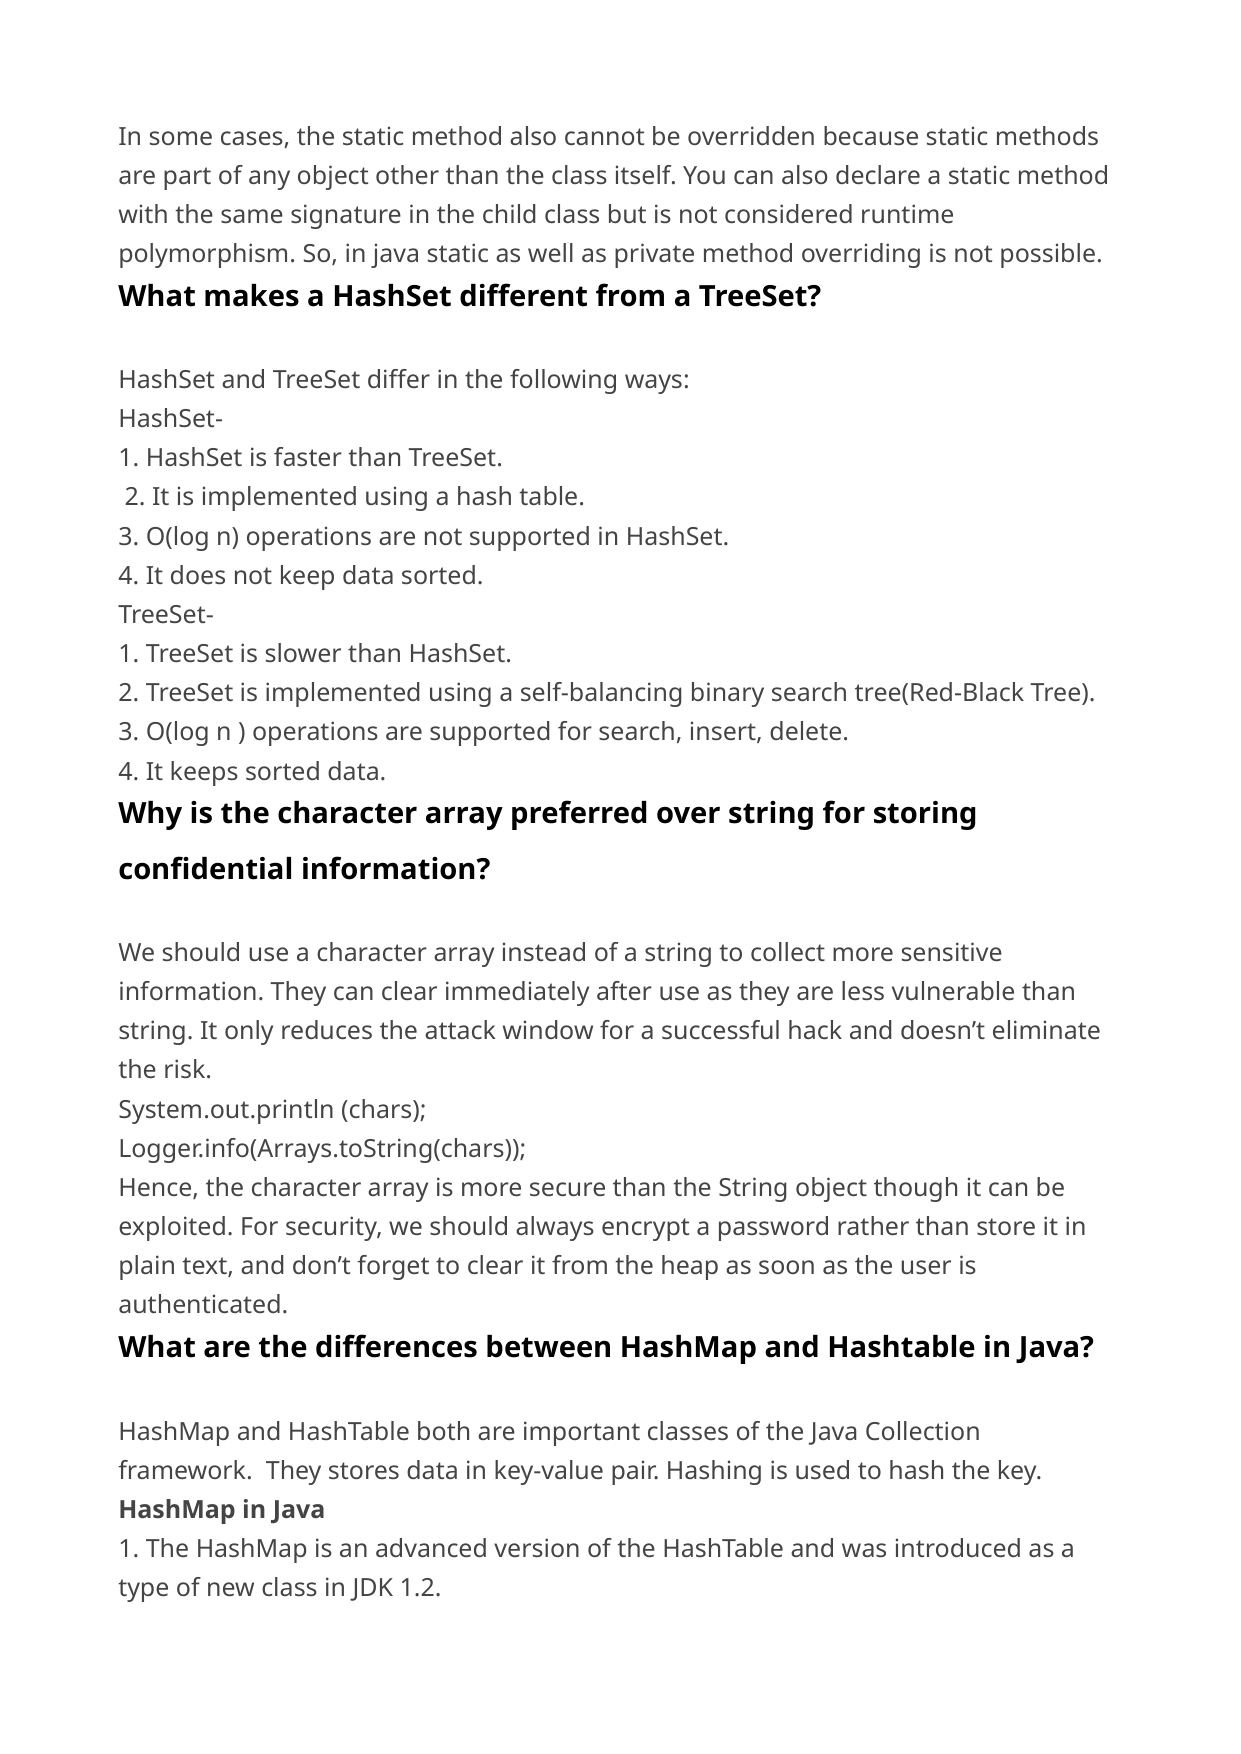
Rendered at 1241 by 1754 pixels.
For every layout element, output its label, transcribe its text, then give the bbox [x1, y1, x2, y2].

text 2. It is implemented using a hash table. [118, 479, 1122, 513]
text 1. HashSet is faster than TreeSet. [118, 440, 1122, 474]
subtitle Why is the character array preferred over string for storing confidential information? [118, 792, 1122, 888]
text Logger.info(Arrays.toString(chars)); [118, 1131, 1122, 1164]
text HashMap in Java [118, 1491, 1122, 1526]
text 4. It keeps sorted data. [118, 753, 1122, 787]
text 3. O(log n) operations are not supported in HashSet. [118, 518, 1122, 552]
text 1. The HashMap is an advanced version of the HashTable and was introduced as a type of new class in JDK 1.2. [118, 1531, 1122, 1604]
text Hence, the character array is more secure than the String object though it can be exploited. For security, we should always encrypt a password rather than store it in plain text, and don’t forget to clear it from the heap as soon as the user is authenticated. [118, 1170, 1122, 1321]
text In some cases, the static method also cannot be overridden because static methods are part of any object other than the class itself. You can also declare a static method with the same signature in the child class but is not considered runtime polymorphism. So, in java static as well as private method overriding is not possible. [118, 118, 1122, 270]
text 4. It does not keep data sorted. [118, 557, 1122, 591]
text HashMap and HashTable both are important classes of the Java Collection framework. They stores data in key-value pair. Hashing is used to hash the key. [118, 1413, 1122, 1486]
text 1. TreeSet is slower than HashSet. [118, 636, 1122, 670]
text System.out.println (chars); [118, 1091, 1122, 1125]
text 2. TreeSet is implemented using a self-balancing binary search tree(Red-Black Tree). [118, 675, 1122, 709]
text HashSet and TreeSet differ in the following ways: [118, 362, 1122, 396]
text 3. O(log n ) operations are supported for search, insert, delete. [118, 714, 1122, 748]
subtitle What are the differences between HashMap and Hashtable in Java? [118, 1326, 1122, 1366]
text TreeSet- [118, 597, 1122, 631]
text We should use a character array instead of a string to collect more sensitive information. They can clear immediately after use as they are less vulnerable than string. It only reduces the attack window for a successful hack and doesn’t eliminate the risk. [118, 935, 1122, 1086]
text HashSet- [118, 401, 1122, 435]
subtitle What makes a HashSet different from a TreeSet? [118, 275, 1122, 314]
